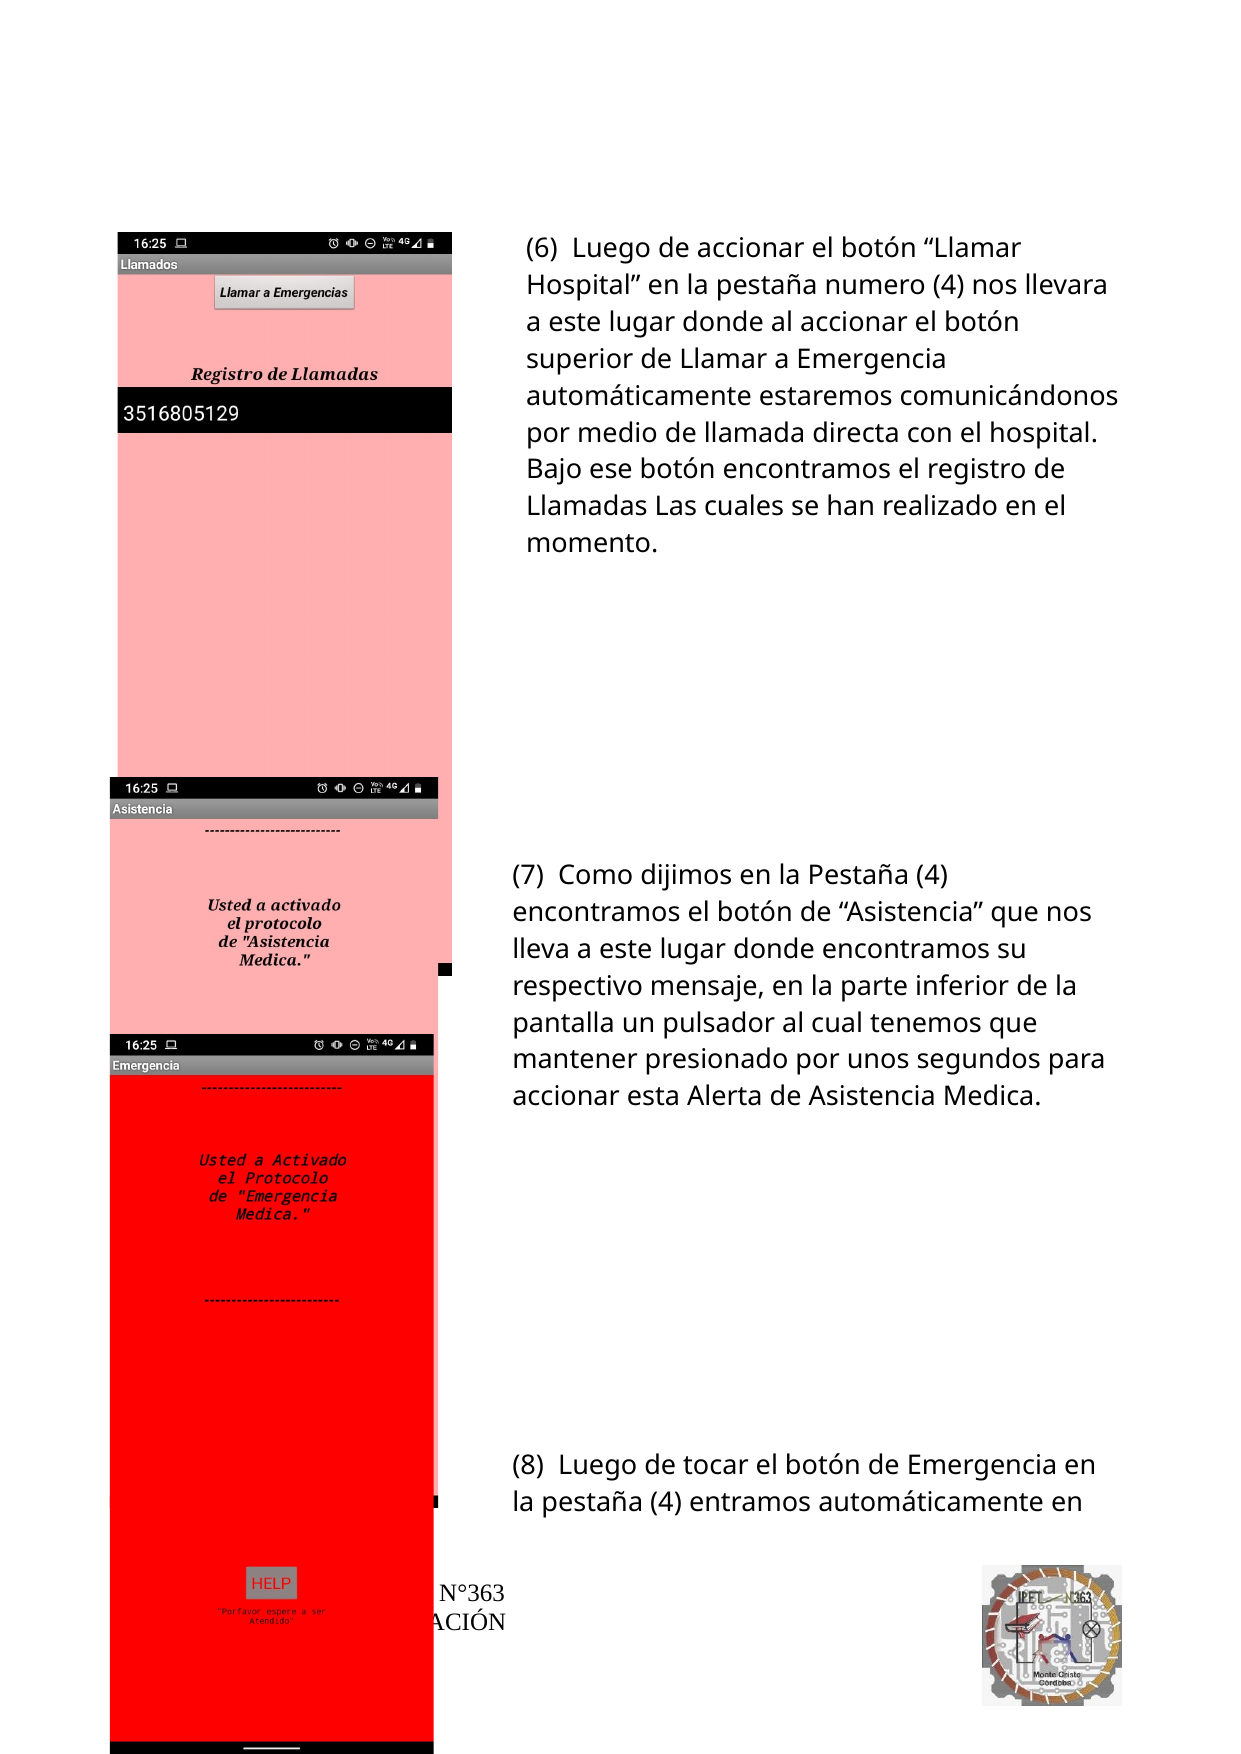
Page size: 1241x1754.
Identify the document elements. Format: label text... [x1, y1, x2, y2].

picture [982, 1565, 1122, 1706]
text (7) Como dijimos en la Pestaña (4) encontramos el botón de “Asistencia” que nos lleva a este lugar donde encontramos su respectivo mensaje, en la parte inferior de la pantalla un pulsador al cual tenemos que mantener presionado por unos segundos para accionar esta Alerta de Asistencia Medica. [439, 856, 1122, 1114]
picture [109, 232, 452, 1754]
text (8) Luego de tocar el botón de Emergencia en la pestaña (4) entramos automáticamente en [434, 1446, 1122, 1519]
text Bajo ese botón encontramos el registro de Llamadas Las cuales se han realizado en el momento. [452, 450, 1122, 561]
text (6) Luego de accionar el botón “Llamar Hospital” en la pestaña numero (4) nos llevara a este lugar donde al accionar el botón superior de Llamar a Emergencia automáticamente estaremos comunicándonos por medio de llamada directa con el hospital. [192, 229, 1122, 450]
